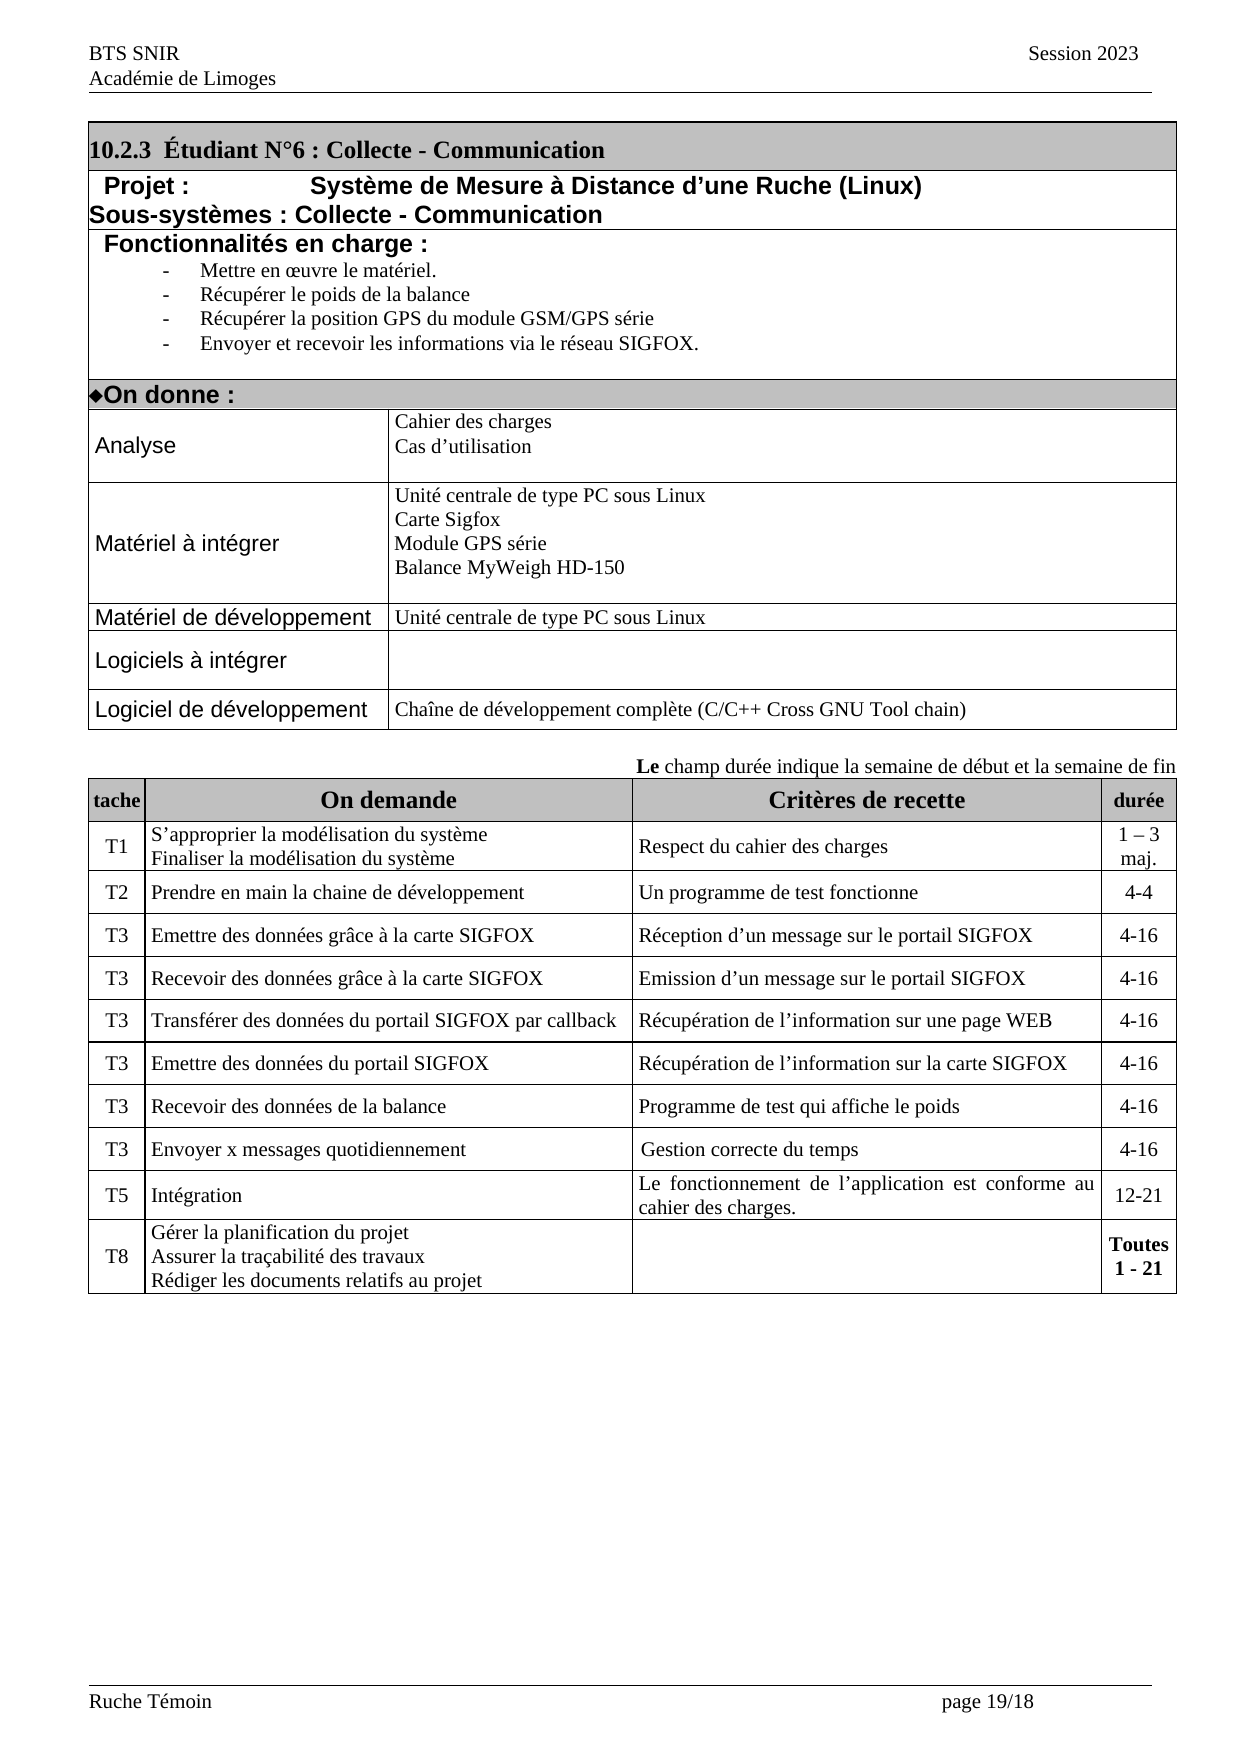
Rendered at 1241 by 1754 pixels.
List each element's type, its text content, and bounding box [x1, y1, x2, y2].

table_cell Toutes 1 - 21 [1102, 1220, 1176, 1292]
table_cell Matériel de développement [89, 604, 388, 630]
table_cell T3 [89, 1128, 144, 1170]
table_cell Gérer la planification du projet Assurer la traçabilité des travaux Rédiger les documents relatifs au projet [146, 1220, 632, 1292]
table_cell Matériel à intégrer [89, 483, 388, 603]
table_cell Analyse [89, 410, 388, 482]
table_cell Gestion correcte du temps [633, 1128, 1101, 1170]
table_cell T3 [89, 914, 144, 956]
table_cell Transférer des données du portail SIGFOX par callback [146, 1000, 632, 1041]
table_cell Logiciel de développement [89, 690, 388, 728]
table_cell Réception d’un message sur le portail SIGFOX [633, 914, 1101, 956]
table_cell T3 [89, 1043, 144, 1084]
table_cell Prendre en main la chaine de développement [146, 871, 632, 913]
table_cell Programme de test qui affiche le poids [633, 1085, 1101, 1127]
table_cell Emettre des données grâce à la carte SIGFOX [146, 914, 632, 956]
table_cell 4-16 [1102, 1043, 1176, 1084]
table_header Critères de recette [633, 779, 1101, 821]
table_cell T3 [89, 1085, 144, 1127]
table_cell S’approprier la modélisation du système Finaliser la modélisation du système [146, 822, 632, 870]
table_cell Emettre des données du portail SIGFOX [146, 1043, 632, 1084]
table_cell T1 [89, 822, 144, 870]
table_cell 4-16 [1102, 957, 1176, 998]
table_cell 4-16 [1102, 1085, 1176, 1127]
text Le champ durée indique la semaine de début et la semaine de fin [89, 753, 1176, 778]
table_cell Recevoir des données grâce à la carte SIGFOX [146, 957, 632, 998]
table_cell [389, 631, 1176, 688]
table_cell Unité centrale de type PC sous Linux Carte Sigfox Module GPS série Balance MyWeigh HD-150 [389, 483, 1176, 603]
table_cell T8 [89, 1220, 144, 1292]
table_cell On donne : [89, 380, 1176, 408]
table_header tache [89, 779, 144, 821]
table_header On demande [146, 779, 632, 821]
table_cell T5 [89, 1171, 144, 1219]
table_cell Intégration [146, 1171, 632, 1219]
table_cell Logiciels à intégrer [89, 631, 388, 688]
table_cell T3 [89, 957, 144, 998]
table_cell 1 – 3 maj. [1102, 822, 1176, 870]
table_cell Récupération de l’information sur la carte SIGFOX [633, 1043, 1101, 1084]
table_cell 4-4 [1102, 871, 1176, 913]
table_cell Envoyer x messages quotidiennement [146, 1128, 632, 1170]
table_header durée [1102, 779, 1176, 821]
table_cell 12-21 [1102, 1171, 1176, 1219]
table_cell 4-16 [1102, 1128, 1176, 1170]
table_cell Chaîne de développement complète (C/C++ Cross GNU Tool chain) [389, 690, 1176, 728]
table_cell T3 [89, 1000, 144, 1041]
table_cell Fonctionnalités en charge : Mettre en œuvre le matériel. Récupérer le poids de la balance Récupérer la position GPS du module GSM/GPS série Envoyer et recevoir les informations via le réseau SIGFOX. [89, 230, 1176, 378]
table_cell Projet : Système de Mesure à Distance d’une Ruche (Linux) Sous-systèmes : Collecte - Communication [89, 171, 1176, 228]
table_cell Emission d’un message sur le portail SIGFOX [633, 957, 1101, 998]
table_cell Cahier des charges Cas d’utilisation [389, 410, 1176, 482]
table_header Étudiant N°6 : Collecte - Communication [89, 123, 1176, 170]
table_cell T2 [89, 871, 144, 913]
table_cell Unité centrale de type PC sous Linux [389, 604, 1176, 630]
table_cell Respect du cahier des charges [633, 822, 1101, 870]
table_cell 4-16 [1102, 914, 1176, 956]
table_cell 4-16 [1102, 1000, 1176, 1041]
table_cell Le fonctionnement de l’application est conforme au cahier des charges. [633, 1171, 1101, 1219]
table_cell Recevoir des données de la balance [146, 1085, 632, 1127]
table_cell Récupération de l’information sur une page WEB [633, 1000, 1101, 1041]
table_cell [633, 1220, 1101, 1292]
table_cell Un programme de test fonctionne [633, 871, 1101, 913]
